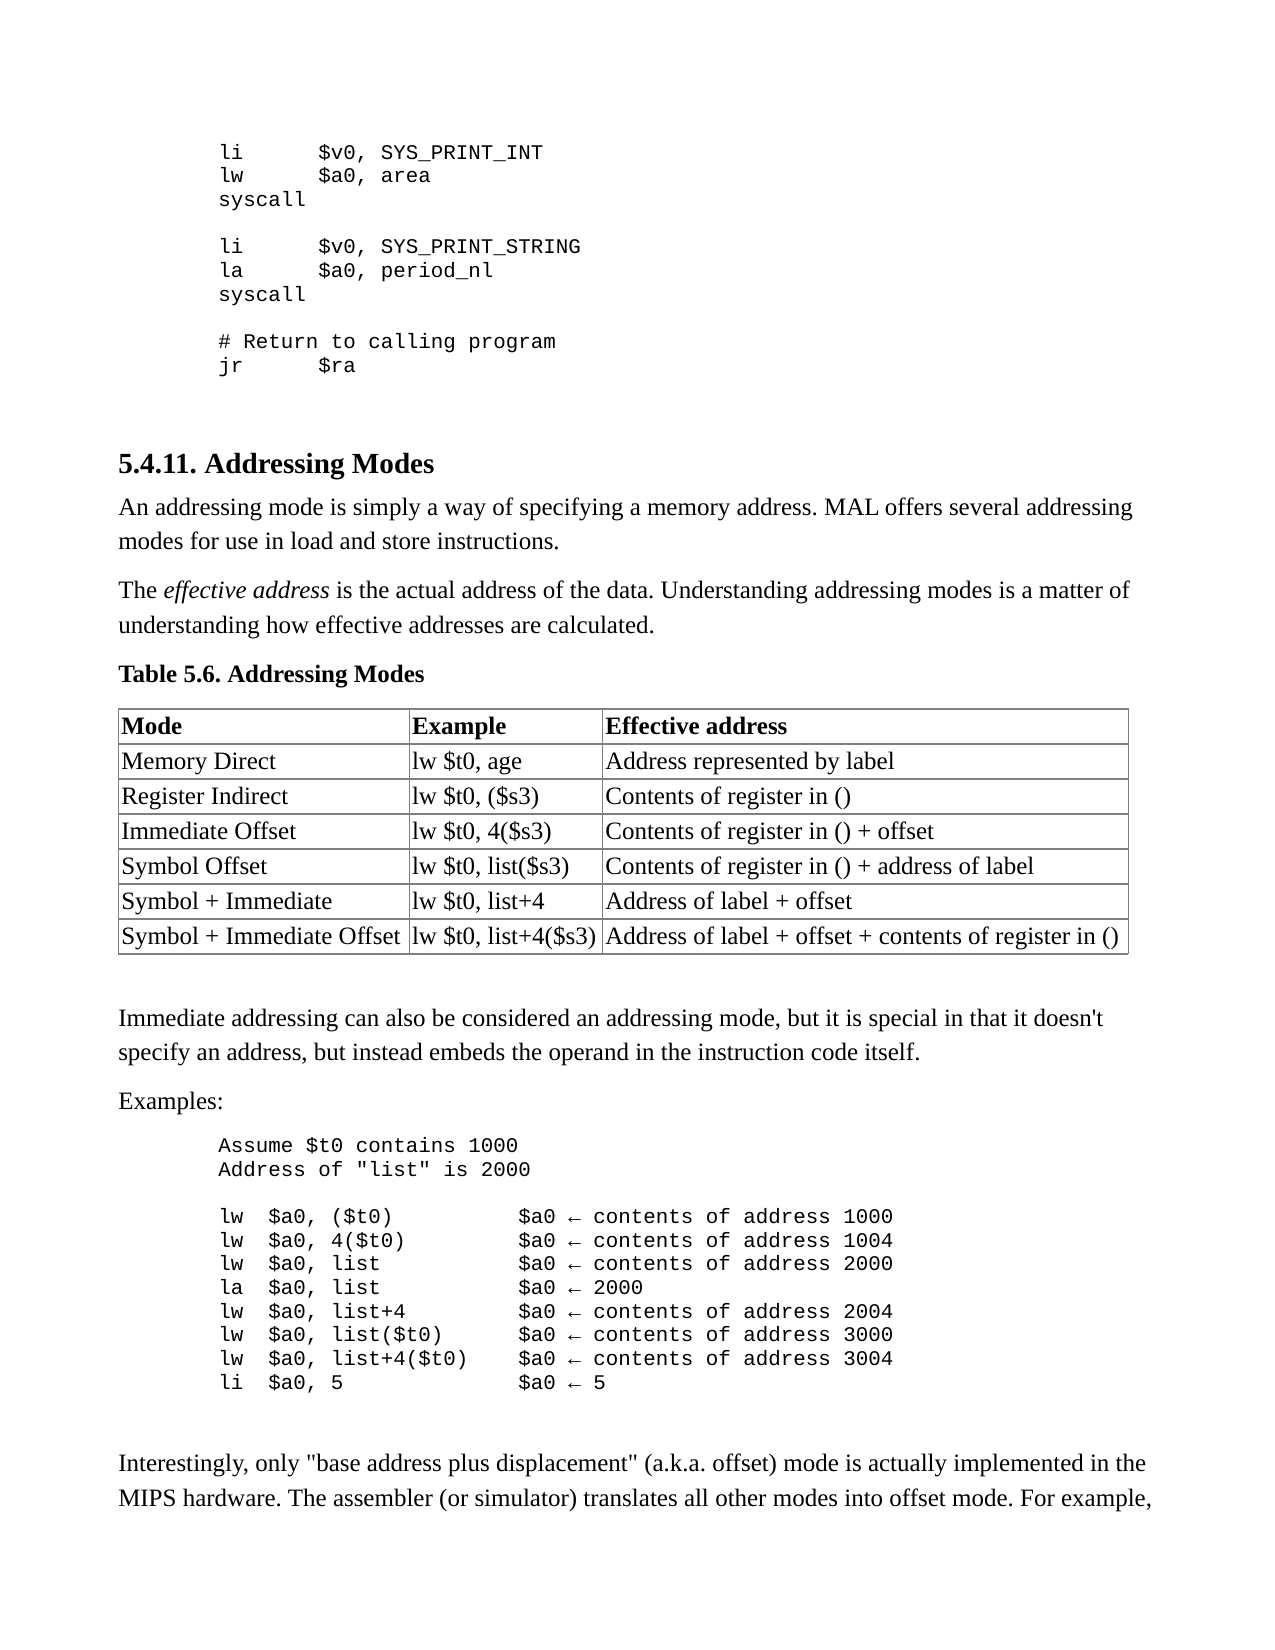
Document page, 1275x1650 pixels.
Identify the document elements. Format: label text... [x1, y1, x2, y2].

text lw $a0, area [118, 165, 1157, 189]
table_cell Address represented by label [603, 745, 1128, 778]
text lw $a0, list+4 $a0 ← contents of address 2004 [118, 1301, 1157, 1324]
table_cell Symbol Offset [119, 850, 409, 883]
table_cell Contents of register in () + offset [603, 815, 1128, 848]
text An addressing mode is simply a way of specifying a memory address. MAL offers several addressing modes for use in load and store instructions. [118, 492, 1157, 555]
table_cell Register Indirect [119, 780, 409, 813]
text jr $ra [118, 354, 1157, 378]
table_header Effective address [603, 710, 1128, 743]
table_cell lw $t0, list+4($s3) [410, 920, 602, 953]
text # Return to calling program [118, 331, 1157, 354]
text syscall [118, 189, 1157, 213]
table_cell Contents of register in () + address of label [603, 850, 1128, 883]
text lw $a0, ($t0) $a0 ← contents of address 1000 [118, 1206, 1157, 1230]
text li $v0, SYS_PRINT_STRING [118, 236, 1157, 260]
text lw $a0, 4($t0) $a0 ← contents of address 1004 [118, 1230, 1157, 1253]
text Examples: [118, 1086, 1157, 1115]
text la $a0, list $a0 ← 2000 [118, 1277, 1157, 1301]
subtitle 5.4.11. Addressing Modes [118, 446, 1157, 479]
table_header Mode [119, 710, 409, 743]
table_cell Contents of register in () [603, 780, 1128, 813]
table_cell lw $t0, age [410, 745, 602, 778]
text Assume $t0 contains 1000 [118, 1135, 1157, 1159]
text lw $a0, list+4($t0) $a0 ← contents of address 3004 [118, 1348, 1157, 1372]
text syscall [118, 284, 1157, 307]
table_cell Immediate Offset [119, 815, 409, 848]
text lw $a0, list($t0) $a0 ← contents of address 3000 [118, 1324, 1157, 1348]
text Address of "list" is 2000 [118, 1159, 1157, 1182]
table_cell lw $t0, 4($s3) [410, 815, 602, 848]
text li $a0, 5 $a0 ← 5 [118, 1372, 1157, 1395]
table_cell Memory Direct [119, 745, 409, 778]
table_header Example [410, 710, 602, 743]
text la $a0, period_nl [118, 260, 1157, 284]
text lw $a0, list $a0 ← contents of address 2000 [118, 1253, 1157, 1277]
table_cell lw $t0, list($s3) [410, 850, 602, 883]
table_cell Address of label + offset [603, 885, 1128, 918]
text Table 5.6. Addressing Modes [118, 659, 1157, 688]
table_cell lw $t0, list+4 [410, 885, 602, 918]
text Immediate addressing can also be considered an addressing mode, but it is special in that it doesn't specify an address, but instead embeds the operand in the instruction code itself. [118, 1003, 1157, 1066]
text The effective address is the actual address of the data. Understanding addressing modes is a matter of understanding how effective addresses are calculated. [118, 576, 1157, 639]
table_cell Symbol + Immediate [119, 885, 409, 918]
table_cell Address of label + offset + contents of register in () [603, 920, 1128, 953]
table_cell lw $t0, ($s3) [410, 780, 602, 813]
text Interestingly, only "base address plus displacement" (a.k.a. offset) mode is actually implemented in the MIPS hardware. The assembler (or simulator) translates all other modes into offset mode. For example, [118, 1448, 1157, 1512]
table_cell Symbol + Immediate Offset [119, 920, 409, 953]
text li $v0, SYS_PRINT_INT [118, 142, 1157, 165]
